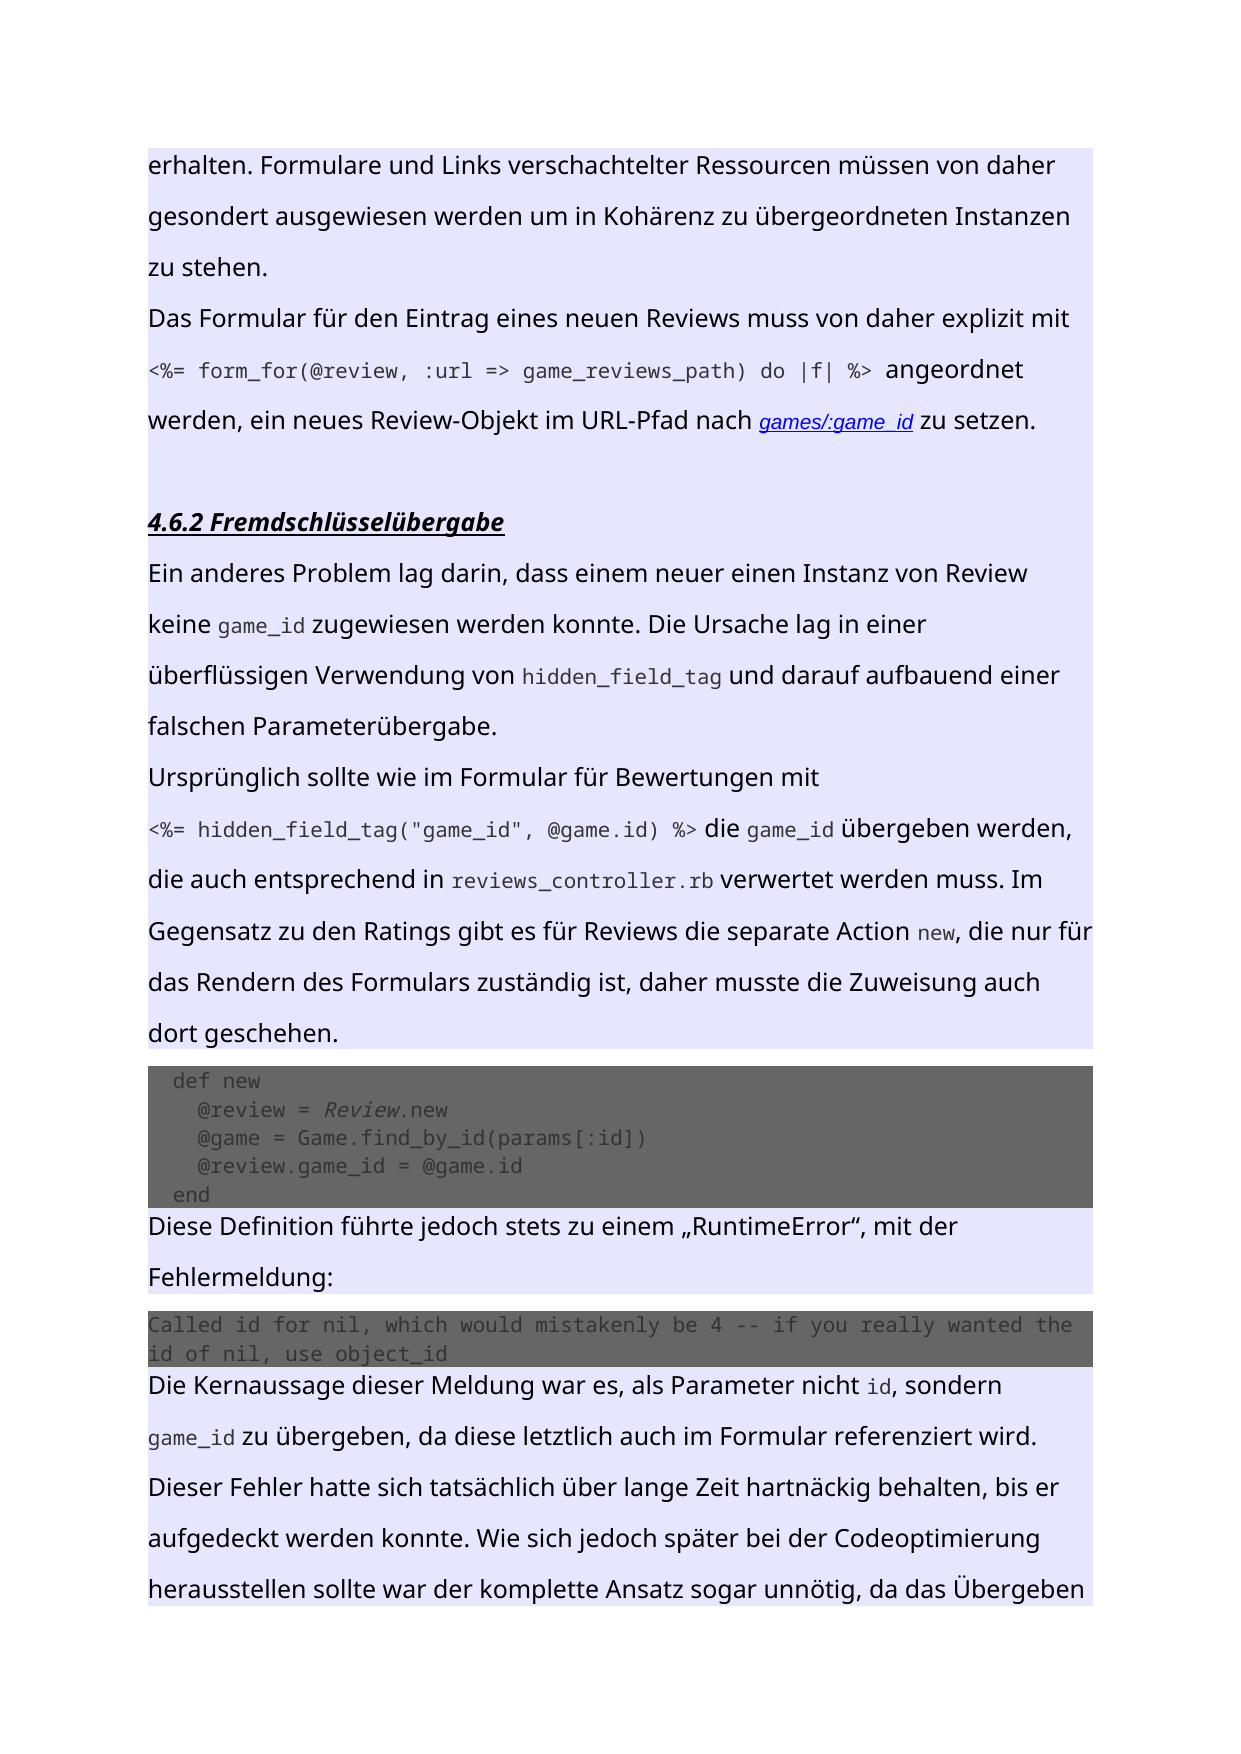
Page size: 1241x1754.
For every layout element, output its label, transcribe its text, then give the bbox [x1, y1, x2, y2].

text 4.6.2 Fremdschlüsselübergabe [148, 505, 1093, 539]
text Ursprünglich sollte wie im Formular für Bewertungen mit [148, 760, 1093, 794]
text Called id for nil, which would mistakenly be 4 -- if you really wanted the id of nil, use object_id [148, 1311, 1093, 1367]
text Diese Definition führte jedoch stets zu einem „RuntimeError“, mit der Fehlermeldung: [148, 1208, 1093, 1294]
text Die Kernaussage dieser Meldung war es, als Parameter nicht id, sondern game_id zu übergeben, da diese letztlich auch im Formular referenziert wird. Dieser Fehler hatte sich tatsächlich über lange Zeit hartnäckig behalten, bis er aufgedeckt werden konnte. Wie sich jedoch später bei der Codeoptimierung herausstellen sollte war der komplette Ansatz sogar unnötig, da das Übergeben [148, 1367, 1093, 1606]
text end [148, 1180, 1093, 1208]
text <%= hidden_field_tag("game_id", @game.id) %> die game_id übergeben werden, die auch entsprechend in reviews_controller.rb verwertet werden muss. Im Gegensatz zu den Ratings gibt es für Reviews die separate Action new, die nur für das Rendern des Formulars zuständig ist, daher musste die Zuweisung auch dort geschehen. [148, 811, 1093, 1049]
text @game = Game.find_by_id(params[:id]) [148, 1123, 1093, 1152]
text erhalten. Formulare und Links verschachtelter Ressourcen müssen von daher gesondert ausgewiesen werden um in Kohärenz zu übergeordneten Instanzen zu stehen. [148, 148, 1093, 284]
text @review.game_id = @game.id [148, 1152, 1093, 1180]
text <%= form_for(@review, :url => game_reviews_path) do |f| %> angeordnet werden, ein neues Review-Objekt im URL-Pfad nach games/:game_id zu setzen. [148, 352, 1093, 437]
text def new [148, 1066, 1093, 1095]
text Das Formular für den Eintrag eines neuen Reviews muss von daher explizit mit [148, 301, 1093, 335]
text Ein anderes Problem lag darin, dass einem neuer einen Instanz von Review keine game_id zugewiesen werden konnte. Die Ursache lag in einer überflüssigen Verwendung von hidden_field_tag und darauf aufbauend einer falschen Parameterübergabe. [148, 556, 1093, 743]
text @review = Review.new [148, 1095, 1093, 1123]
